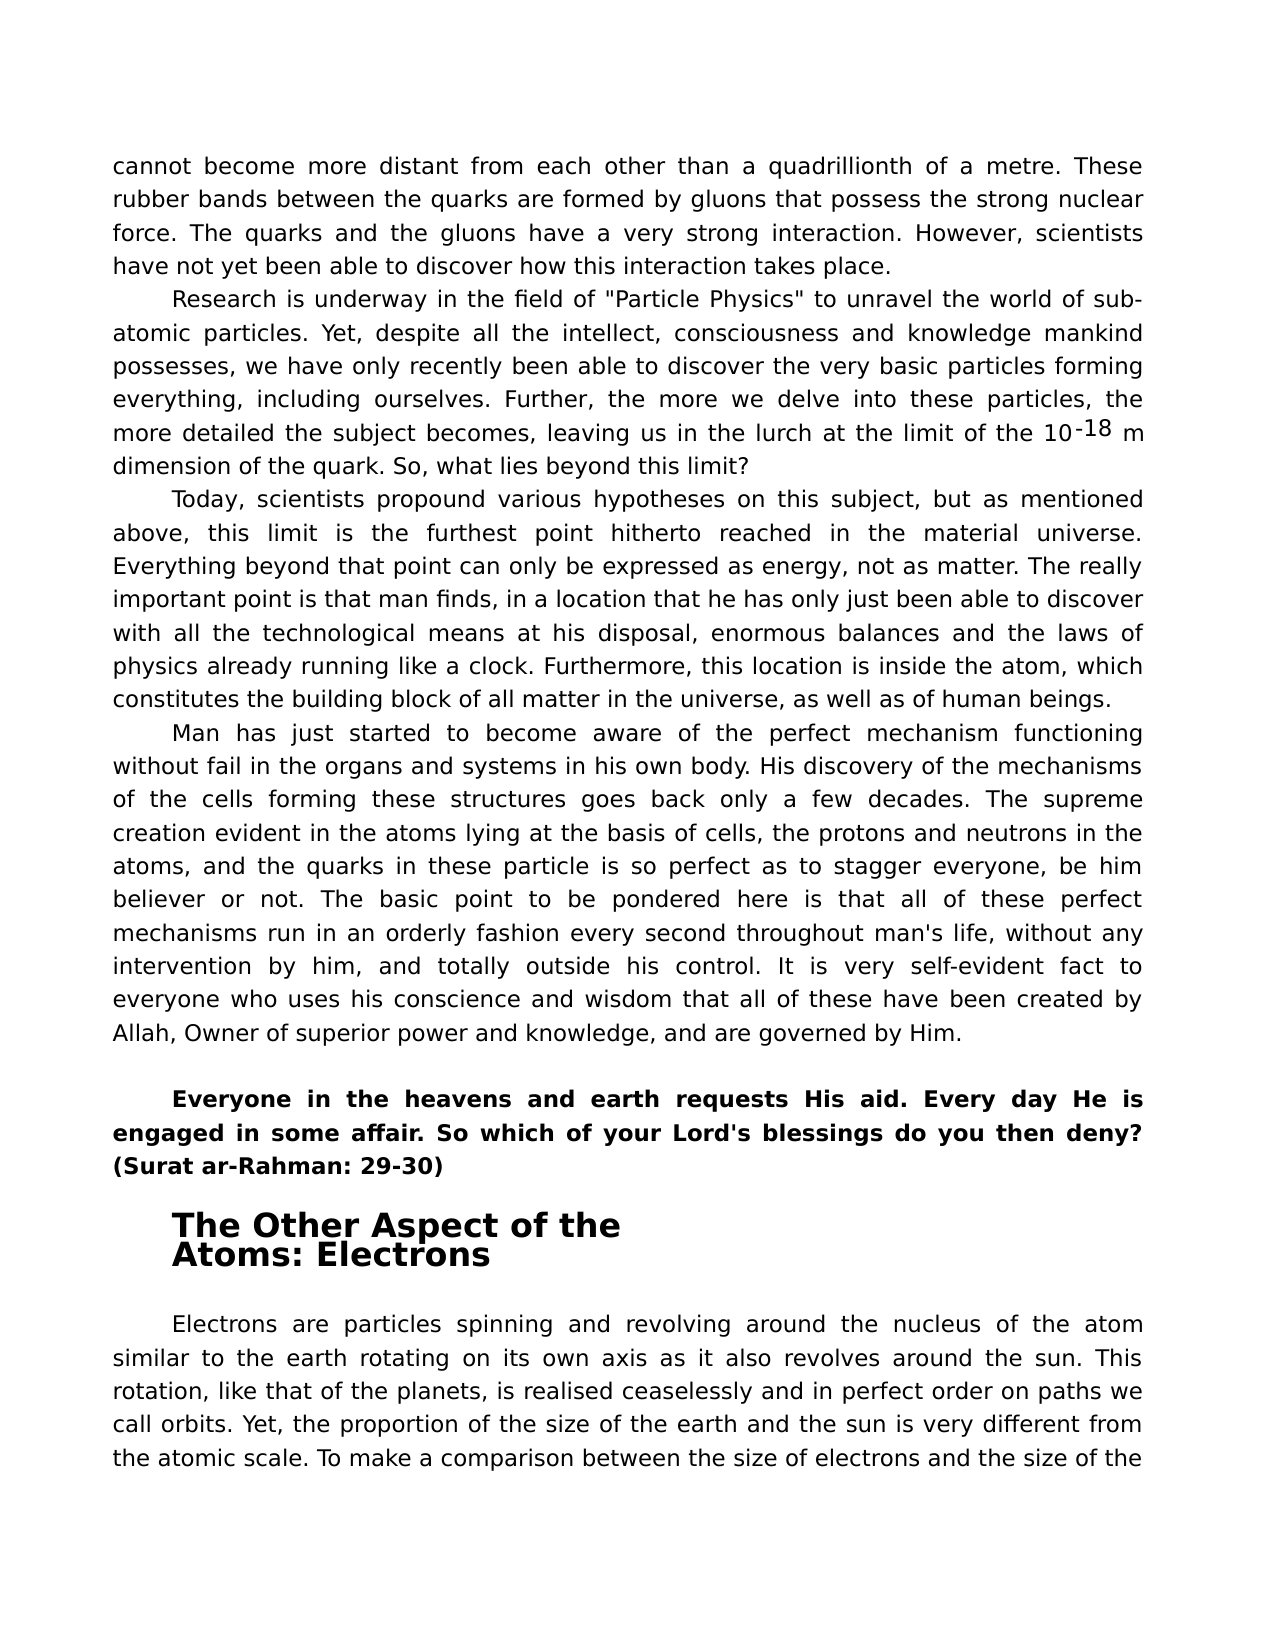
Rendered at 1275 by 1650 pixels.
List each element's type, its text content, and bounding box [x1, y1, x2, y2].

text Today, scientists propound various hypotheses on this subject, but as mentioned above, this limit is the furthest point hitherto reached in the material universe. Everything beyond that point can only be expressed as energy, not as matter. The really important point is that man finds, in a location that he has only just been able to discover with all the technological means at his disposal, enormous balances and the laws of physics already running like a clock. Furthermore, this location is inside the atom, which constitutes the building block of all matter in the universe, as well as of human beings. [112, 481, 1145, 714]
text Research is underway in the field of "Particle Physics" to unravel the world of sub-atomic particles. Yet, despite all the intellect, consciousness and knowledge mankind possesses, we have only recently been able to discover the very basic particles forming everything, including ourselves. Further, the more we delve into these particles, the more detailed the subject becomes, leaving us in the lurch at the limit of the 10-18 m dimension of the quark. So, what lies beyond this limit? [112, 281, 1145, 481]
text Electrons are particles spinning and revolving around the nucleus of the atom similar to the earth rotating on its own axis as it also revolves around the sun. This rotation, like that of the planets, is realised ceaselessly and in perfect order on paths we call orbits. Yet, the proportion of the size of the earth and the sun is very different from the atomic scale. To make a comparison between the size of electrons and the size of the [112, 1306, 1145, 1473]
text Everyone in the heavens and earth requests His aid. Every day He is engaged in some affair. So which of your Lord's blessings do you then deny? (Surat ar-Rahman: 29-30) [112, 1081, 1145, 1181]
text Man has just started to become aware of the perfect mechanism functioning without fail in the organs and systems in his own body. His discovery of the mechanisms of the cells forming these structures goes back only a few decades. The supreme creation evident in the atoms lying at the basis of cells, the protons and neutrons in the atoms, and the quarks in these particle is so perfect as to stagger everyone, be him believer or not. The basic point to be pondered here is that all of these perfect mechanisms run in an orderly fashion every second throughout man's life, without any intervention by him, and totally outside his control. It is very self-evident fact to everyone who uses his conscience and wisdom that all of these have been created by Allah, Owner of superior power and knowledge, and are governed by Him. [112, 714, 1145, 1048]
text The Other Aspect of the [112, 1214, 1145, 1243]
text Atoms: Electrons [112, 1243, 1145, 1273]
text cannot become more distant from each other than a quadrillionth of a metre. These rubber bands between the quarks are formed by gluons that possess the strong nuclear force. The quarks and the gluons have a very strong interaction. However, scientists have not yet been able to discover how this interaction takes place. [112, 148, 1145, 281]
